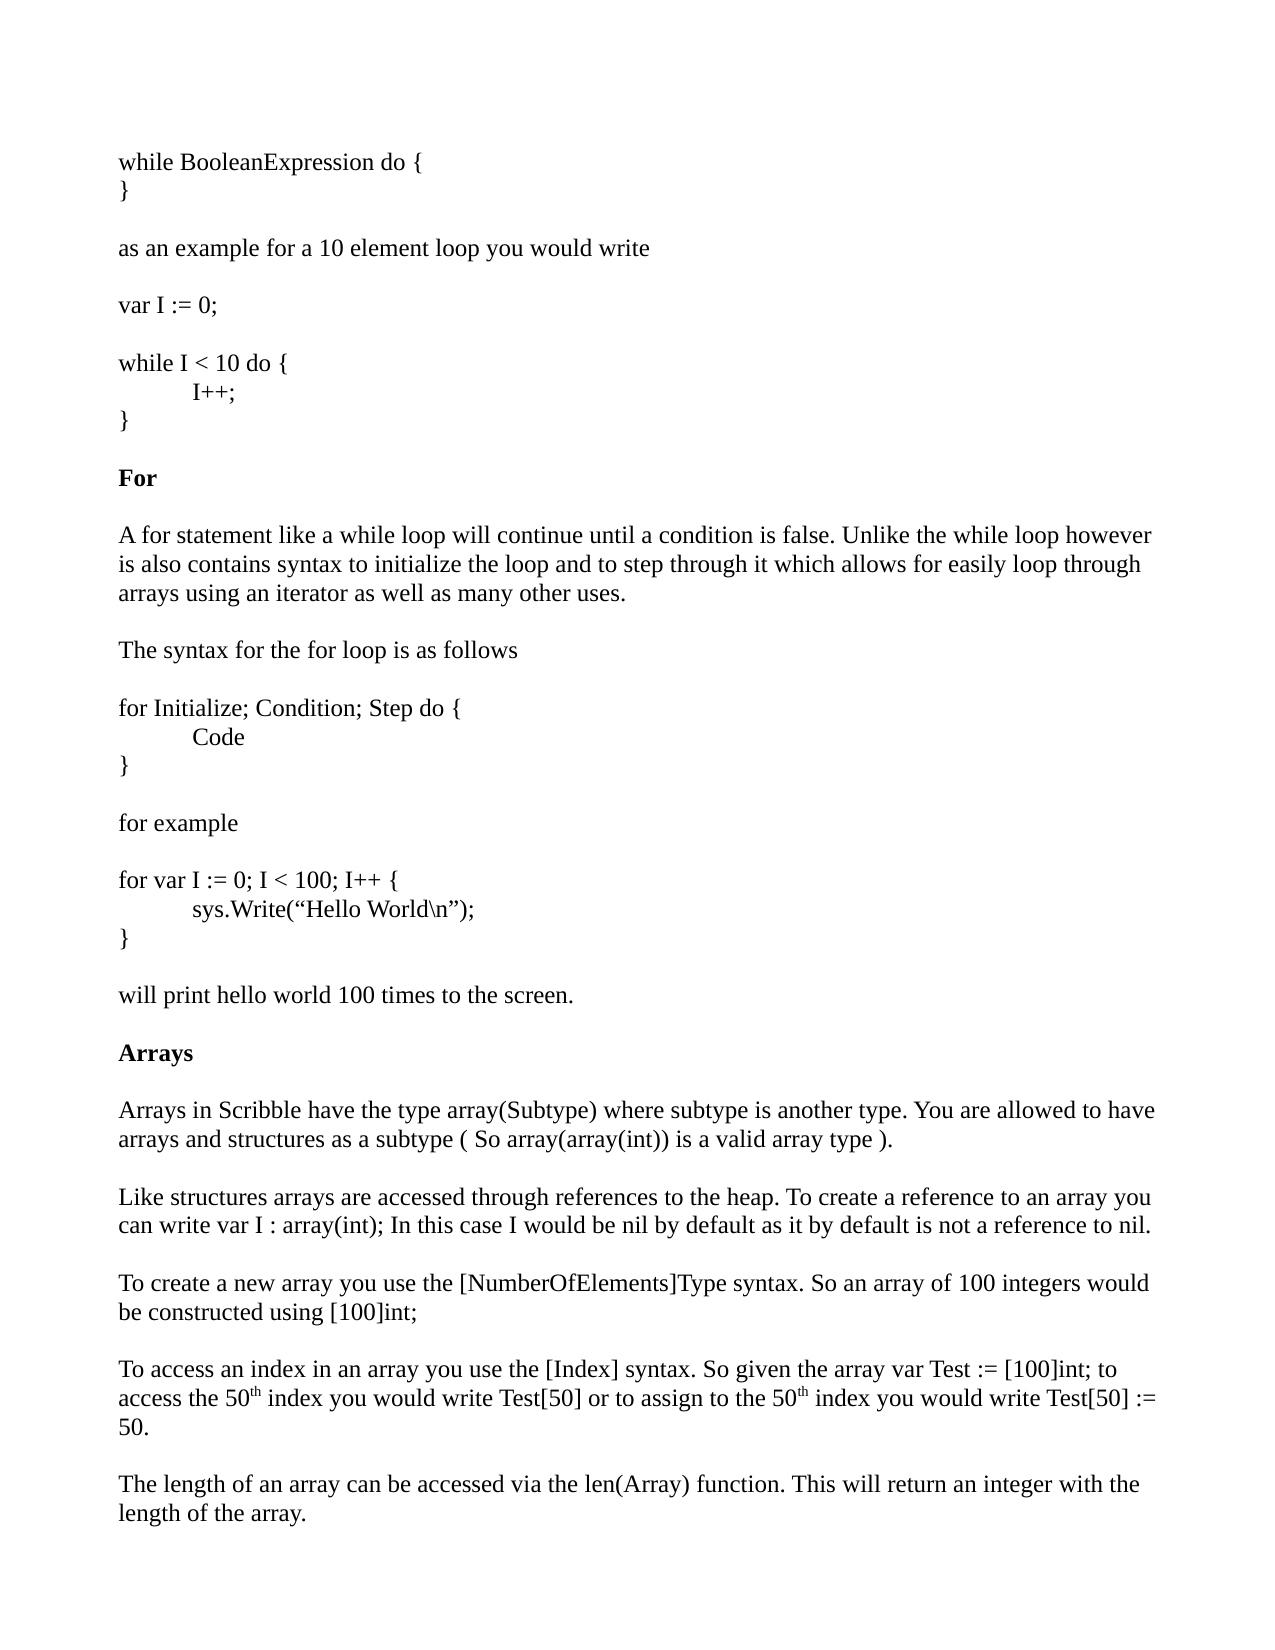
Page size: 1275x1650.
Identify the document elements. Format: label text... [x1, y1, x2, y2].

text for var I := 0; I < 100; I++ { [118, 866, 1157, 894]
text while BooleanExpression do { [118, 147, 1157, 176]
text will print hello world 100 times to the screen. [118, 981, 1157, 1009]
text Arrays [118, 1038, 1157, 1067]
text Arrays in Scribble have the type array(Subtype) where subtype is another type. You are allowed to have arrays and structures as a subtype ( So array(array(int)) is a valid array type ). [118, 1096, 1157, 1153]
text A for statement like a while loop will continue until a condition is false. Unlike the while loop however is also contains syntax to initialize the loop and to step through it which allows for easily loop through arrays using an iterator as well as many other uses. [118, 521, 1157, 607]
text To create a new array you use the [NumberOfElements]Type syntax. So an array of 100 integers would be constructed using [100]int; [118, 1268, 1157, 1326]
text } [118, 406, 1157, 434]
text for example [118, 808, 1157, 837]
text } [118, 923, 1157, 952]
text To access an index in an array you use the [Index] syntax. So given the array var Test := [100]int; to access the 50th index you would write Test[50] or to assign to the 50th index you would write Test[50] := 50. [118, 1354, 1157, 1441]
text as an example for a 10 element loop you would write [118, 233, 1157, 262]
text } [118, 176, 1157, 204]
text while I < 10 do { [118, 348, 1157, 377]
text sys.Write(“Hello World\n”); [118, 894, 1157, 923]
text I++; [118, 377, 1157, 406]
text The length of an array can be accessed via the len(Array) function. This will return an integer with the length of the array. [118, 1469, 1157, 1527]
text Code [118, 722, 1157, 751]
text for Initialize; Condition; Step do { [118, 693, 1157, 722]
text Like structures arrays are accessed through references to the heap. To create a reference to an array you can write var I : array(int); In this case I would be nil by default as it by default is not a reference to nil. [118, 1182, 1157, 1239]
text } [118, 751, 1157, 779]
text For [118, 463, 1157, 492]
text The syntax for the for loop is as follows [118, 636, 1157, 664]
text var I := 0; [118, 291, 1157, 319]
